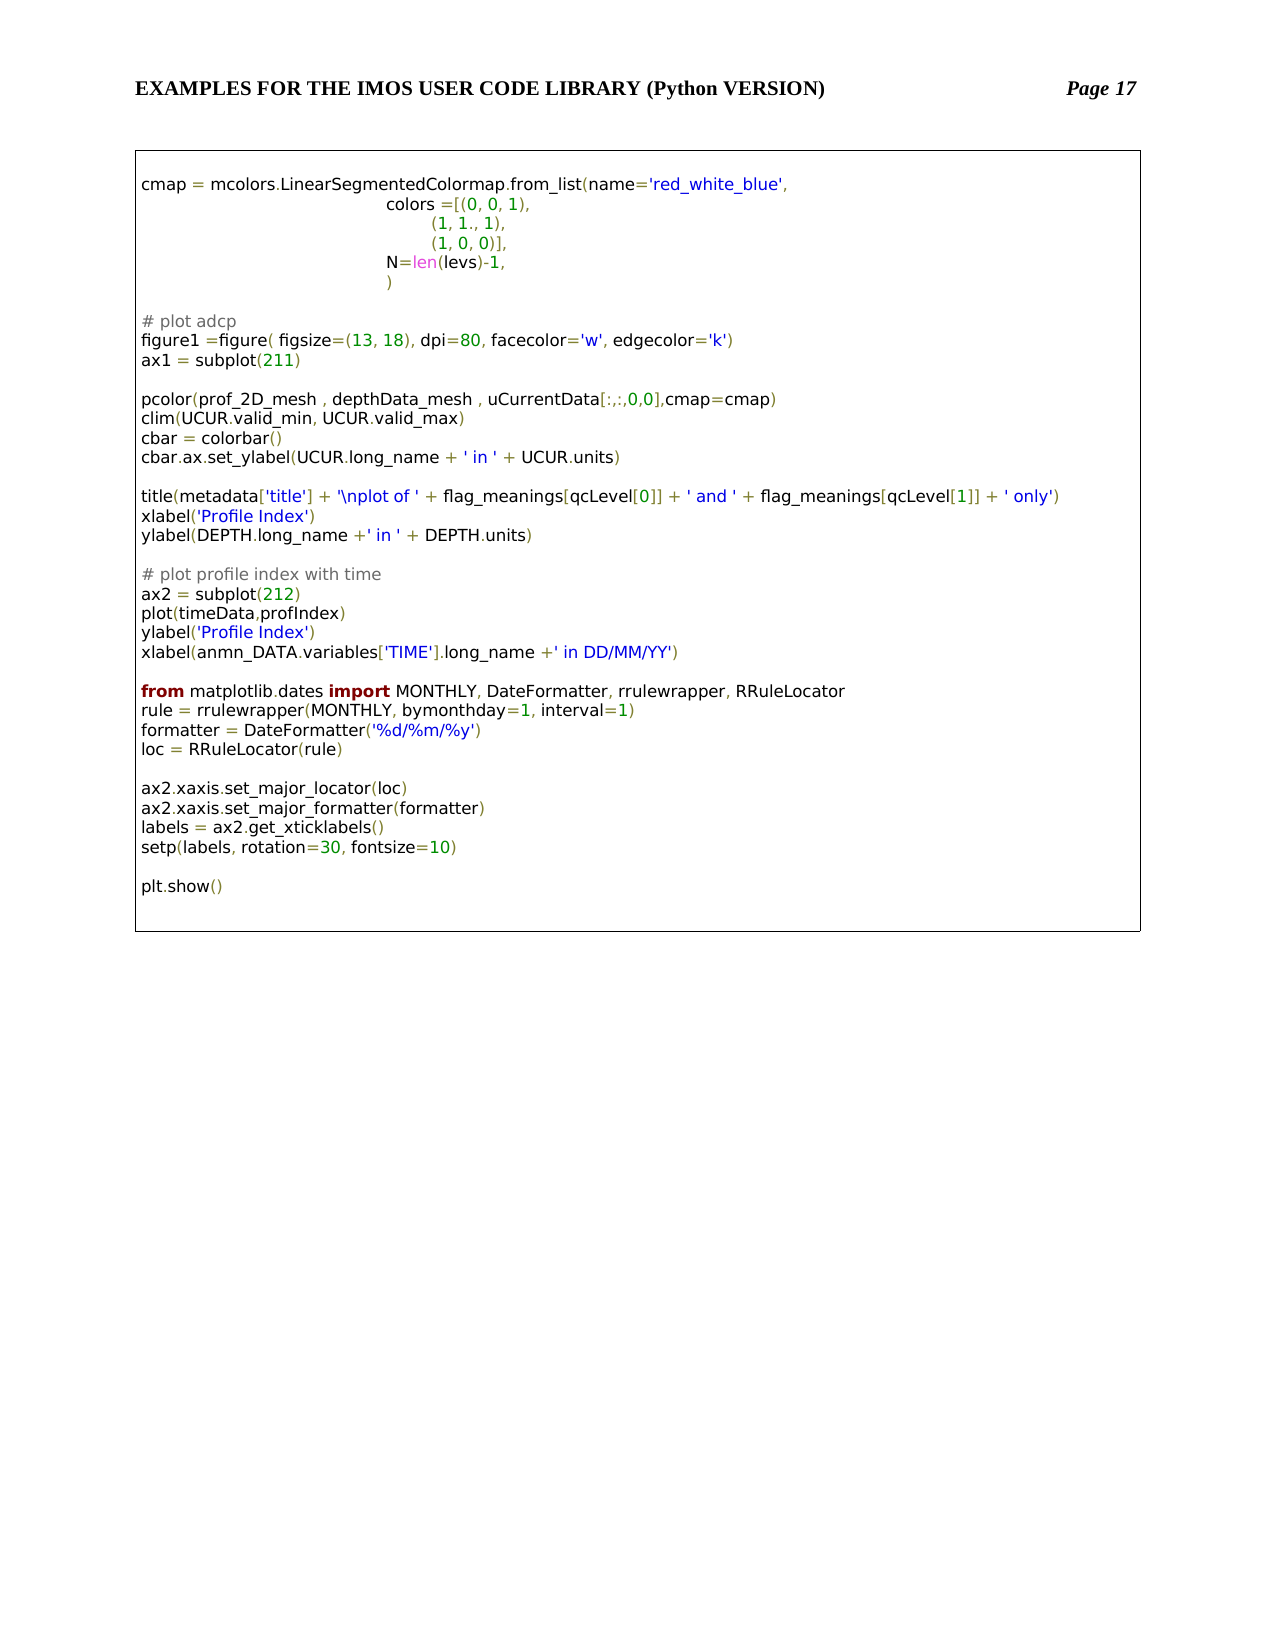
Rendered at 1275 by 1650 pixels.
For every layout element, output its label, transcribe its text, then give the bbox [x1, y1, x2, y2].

table_header cmap = mcolors.LinearSegmentedColormap.from_list(name='red_white_blue', colors =[(0, 0, 1), (1, 1., 1), (1, 0, 0)], N=len(levs)-1, ) # plot adcp figure1 =figure( figsize=(13, 18), dpi=80, facecolor='w', edgecolor='k') ax1 = subplot(211) pcolor(prof_2D_mesh , depthData_mesh , uCurrentData[:,:,0,0],cmap=cmap) clim(UCUR.valid_min, UCUR.valid_max) cbar = colorbar() cbar.ax.set_ylabel(UCUR.long_name + ' in ' + UCUR.units) title(metadata['title'] + '\nplot of ' + flag_meanings[qcLevel[0]] + ' and ' + flag_meanings[qcLevel[1]] + ' only') xlabel('Profile Index') ylabel(DEPTH.long_name +' in ' + DEPTH.units) # plot profile index with time ax2 = subplot(212) plot(timeData,profIndex) ylabel('Profile Index') xlabel(anmn_DATA.variables['TIME'].long_name +' in DD/MM/YY') from matplotlib.dates import MONTHLY, DateFormatter, rrulewrapper, RRuleLocator rule = rrulewrapper(MONTHLY, bymonthday=1, interval=1) formatter = DateFormatter('%d/%m/%y') loc = RRuleLocator(rule) ax2.xaxis.set_major_locator(loc) ax2.xaxis.set_major_formatter(formatter) labels = ax2.get_xticklabels() setp(labels, rotation=30, fontsize=10) plt.show() [136, 151, 1140, 931]
